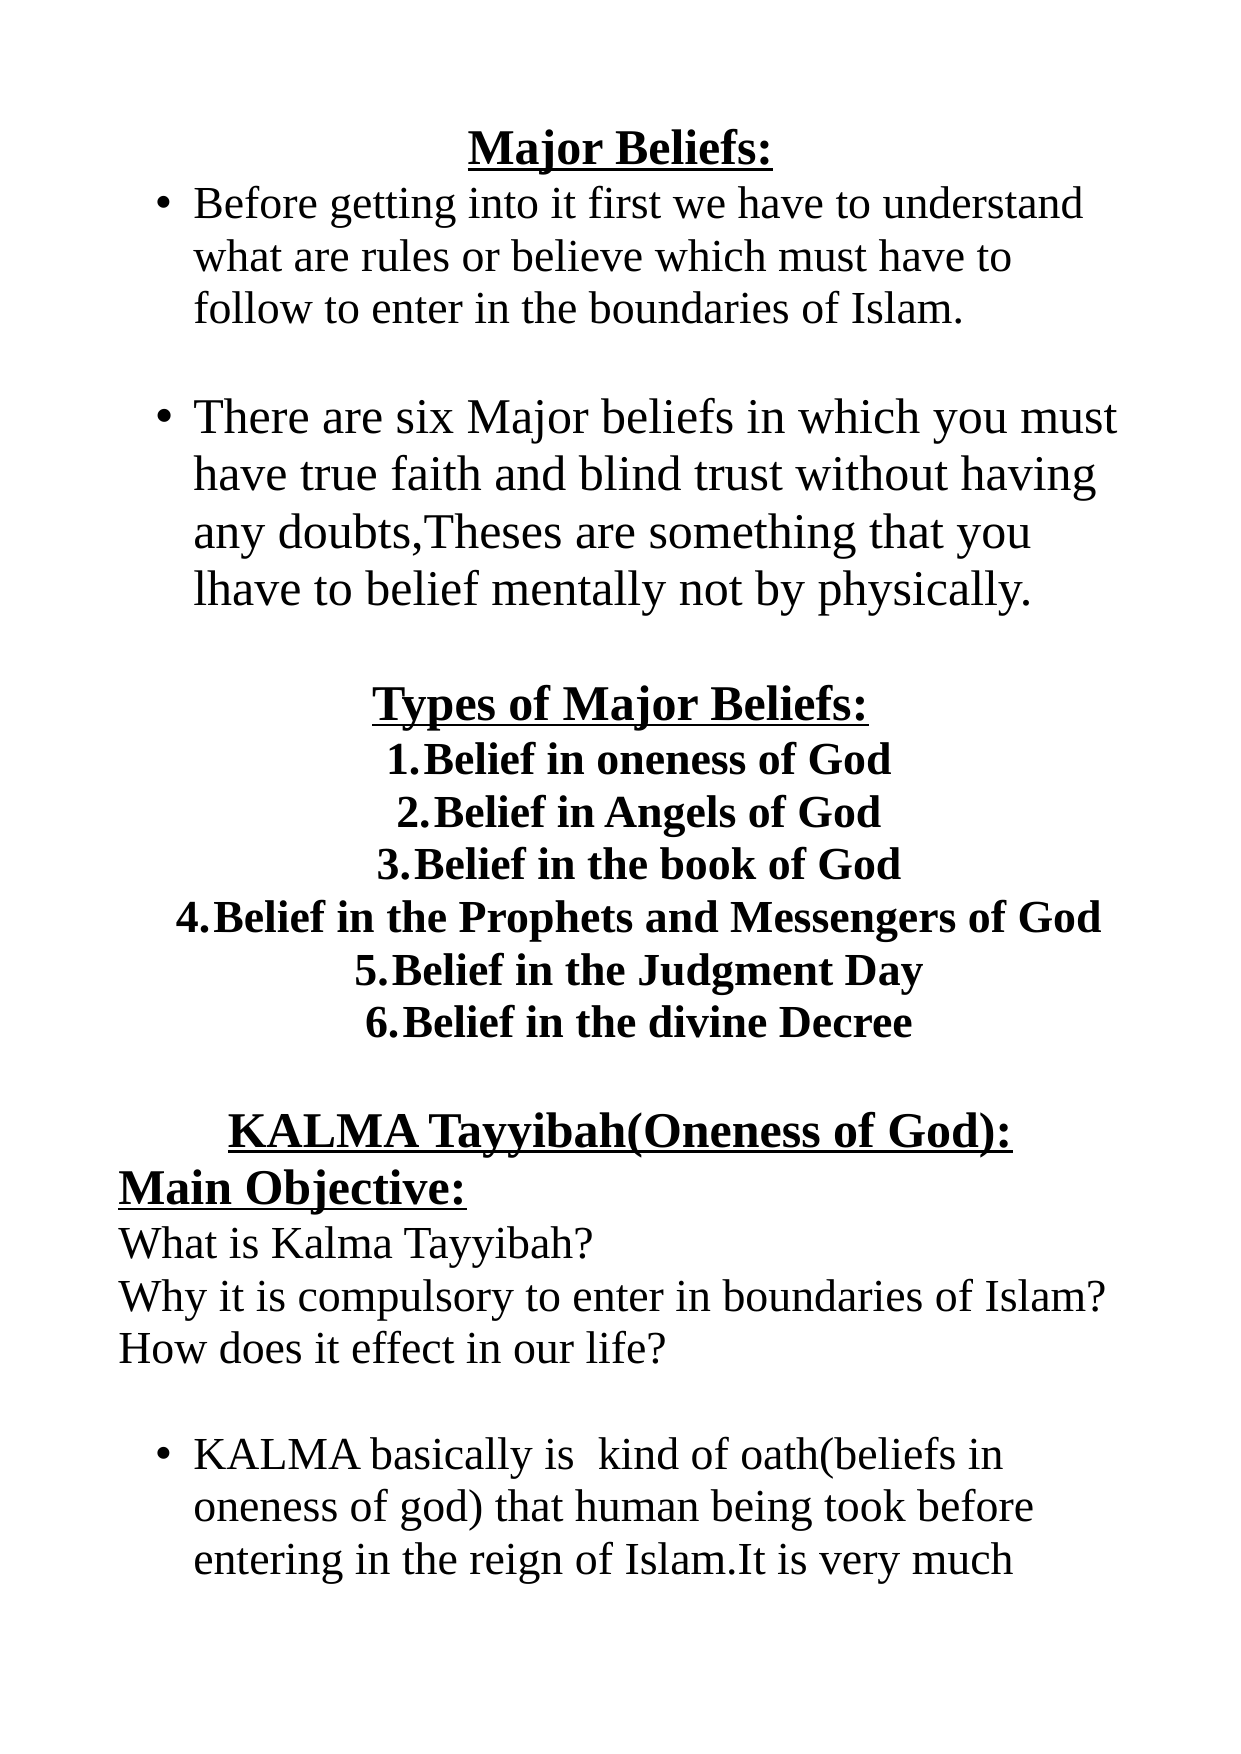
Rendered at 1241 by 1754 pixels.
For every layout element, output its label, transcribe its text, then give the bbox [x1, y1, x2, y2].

text Why it is compulsory to enter in boundaries of Islam? [118, 1268, 1122, 1321]
list Belief in Angels of God [156, 784, 1122, 837]
text How does it effect in our life? [118, 1321, 1122, 1373]
list Belief in oneness of God [156, 731, 1122, 784]
list There are six Major beliefs in which you must have true faith and blind trust without having any doubts,Theses are something that you lhave to belief mentally not by physically. [156, 386, 1122, 616]
list Before getting into it first we have to understand what are rules or believe which must have to follow to enter in the boundaries of Islam. [156, 176, 1122, 334]
text Main Objective: [118, 1158, 1122, 1215]
list Belief in the Judgment Day [156, 942, 1122, 995]
text Major Beliefs: [118, 118, 1122, 176]
text Types of Major Beliefs: [118, 674, 1122, 731]
list KALMA basically is kind of oath(beliefs in oneness of god) that human being took before entering in the reign of Islam.It is very much [156, 1426, 1122, 1584]
text What is Kalma Tayyibah? [118, 1215, 1122, 1268]
text KALMA Tayyibah(Oneness of God): [118, 1100, 1122, 1158]
list Belief in the book of God [156, 837, 1122, 889]
list Belief in the divine Decree [156, 995, 1122, 1048]
list Belief in the Prophets and Messengers of God [156, 889, 1122, 942]
